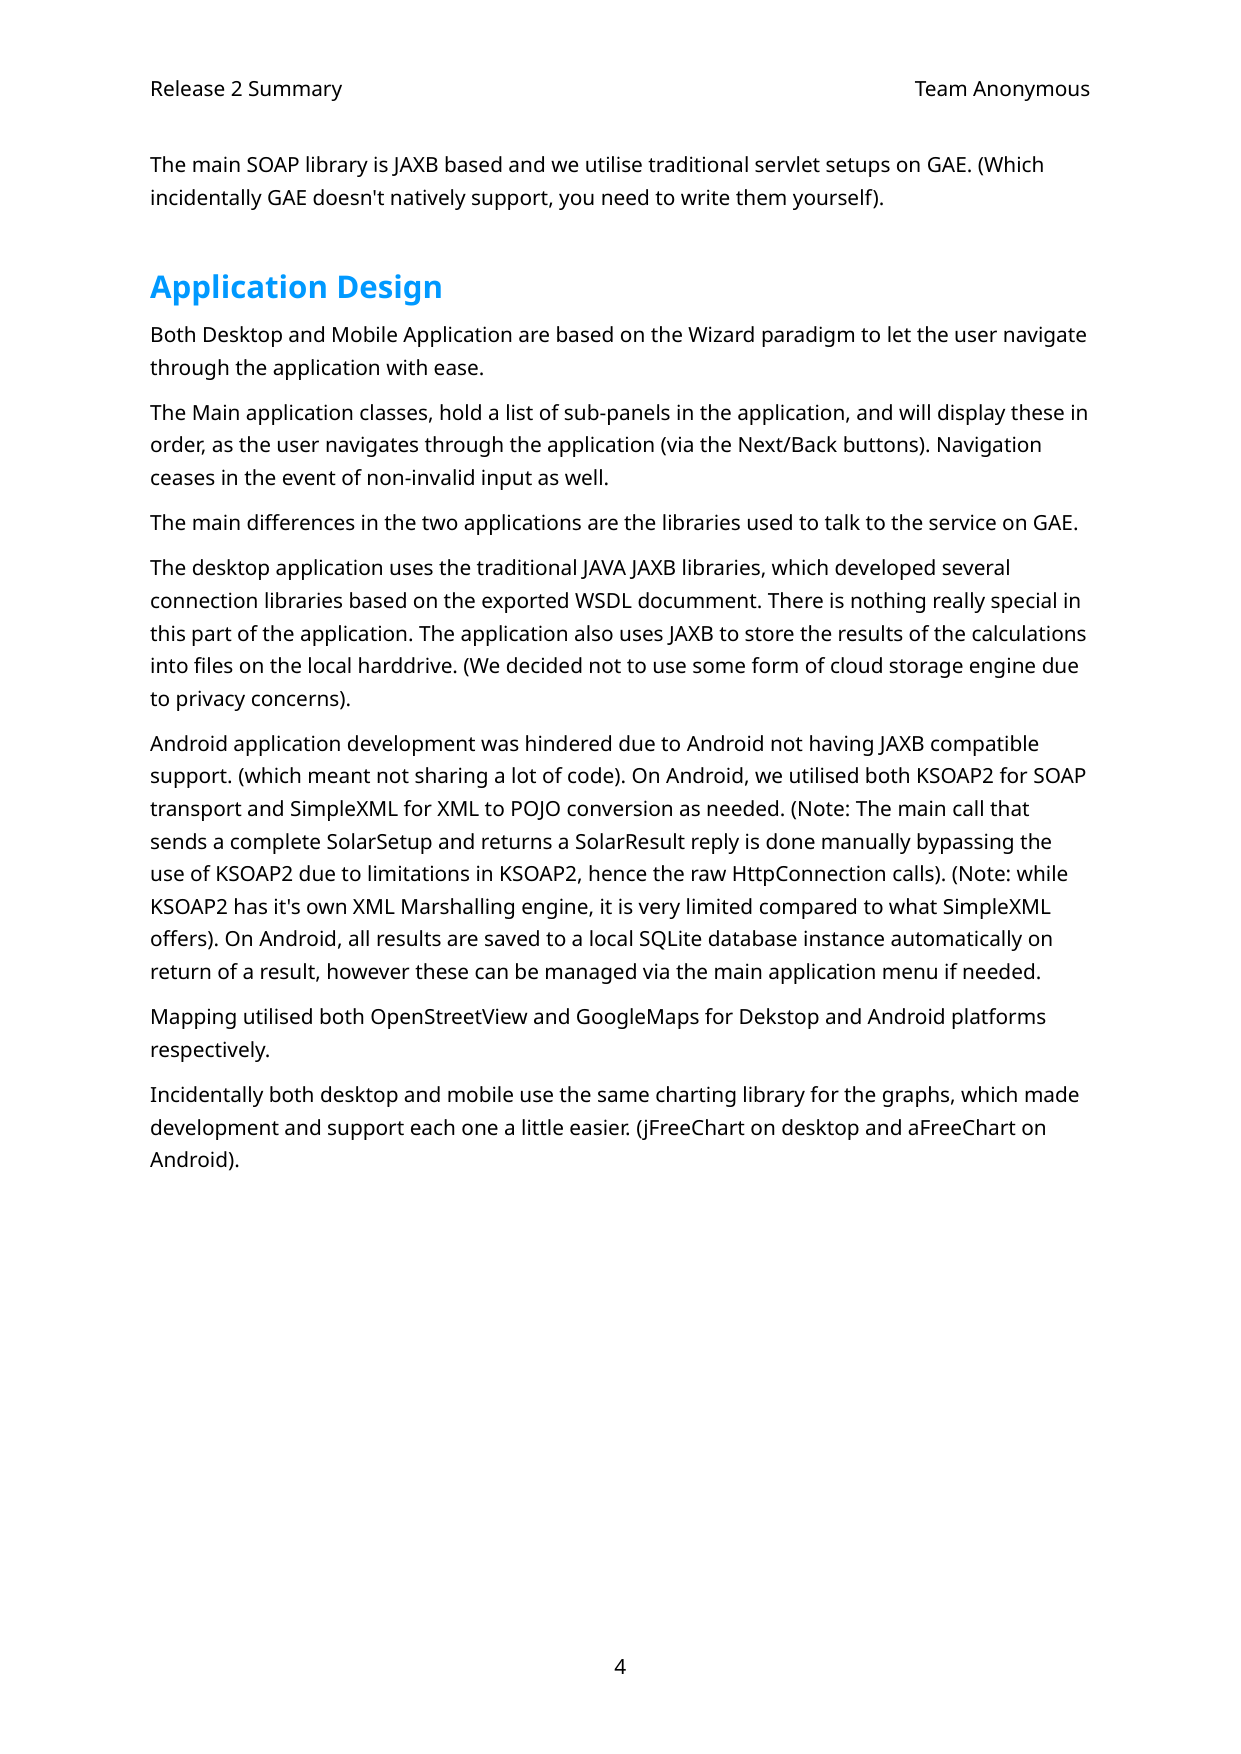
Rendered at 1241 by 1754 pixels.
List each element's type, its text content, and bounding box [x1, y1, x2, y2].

text Incidentally both desktop and mobile use the same charting library for the graphs, which made development and support each one a little easier. (jFreeChart on desktop and aFreeChart on Android). [150, 1080, 1090, 1174]
text The main SOAP library is JAXB based and we utilise traditional servlet setups on GAE. (Which incidentally GAE doesn't natively support, you need to write them yourself). [150, 150, 1090, 211]
text Mapping utilised both OpenStreetView and GoogleMaps for Dekstop and Android platforms respectively. [150, 1002, 1090, 1063]
subtitle Application Design [150, 265, 1090, 308]
text Both Desktop and Mobile Application are based on the Wizard paradigm to let the user navigate through the application with ease. [150, 320, 1090, 381]
text The Main application classes, hold a list of sub-panels in the application, and will display these in order, as the user navigates through the application (via the Next/Back buttons). Navigation ceases in the event of non-invalid input as well. [150, 398, 1090, 492]
text The desktop application uses the traditional JAVA JAXB libraries, which developed several connection libraries based on the exported WSDL documment. There is nothing really special in this part of the application. The application also uses JAXB to store the results of the calculations into files on the local harddrive. (We decided not to use some form of cloud storage engine due to privacy concerns). [150, 553, 1090, 712]
text The main differences in the two applications are the libraries used to talk to the service on GAE. [150, 508, 1090, 537]
text Android application development was hindered due to Android not having JAXB compatible support. (which meant not sharing a lot of code). On Android, we utilised both KSOAP2 for SOAP transport and SimpleXML for XML to POJO conversion as needed. (Note: The main call that sends a complete SolarSetup and returns a SolarResult reply is done manually bypassing the use of KSOAP2 due to limitations in KSOAP2, hence the raw HttpConnection calls). (Note: while KSOAP2 has it's own XML Marshalling engine, it is very limited compared to what SimpleXML offers). On Android, all results are saved to a local SQLite database instance automatically on return of a result, however these can be managed via the main application menu if needed. [150, 729, 1090, 986]
